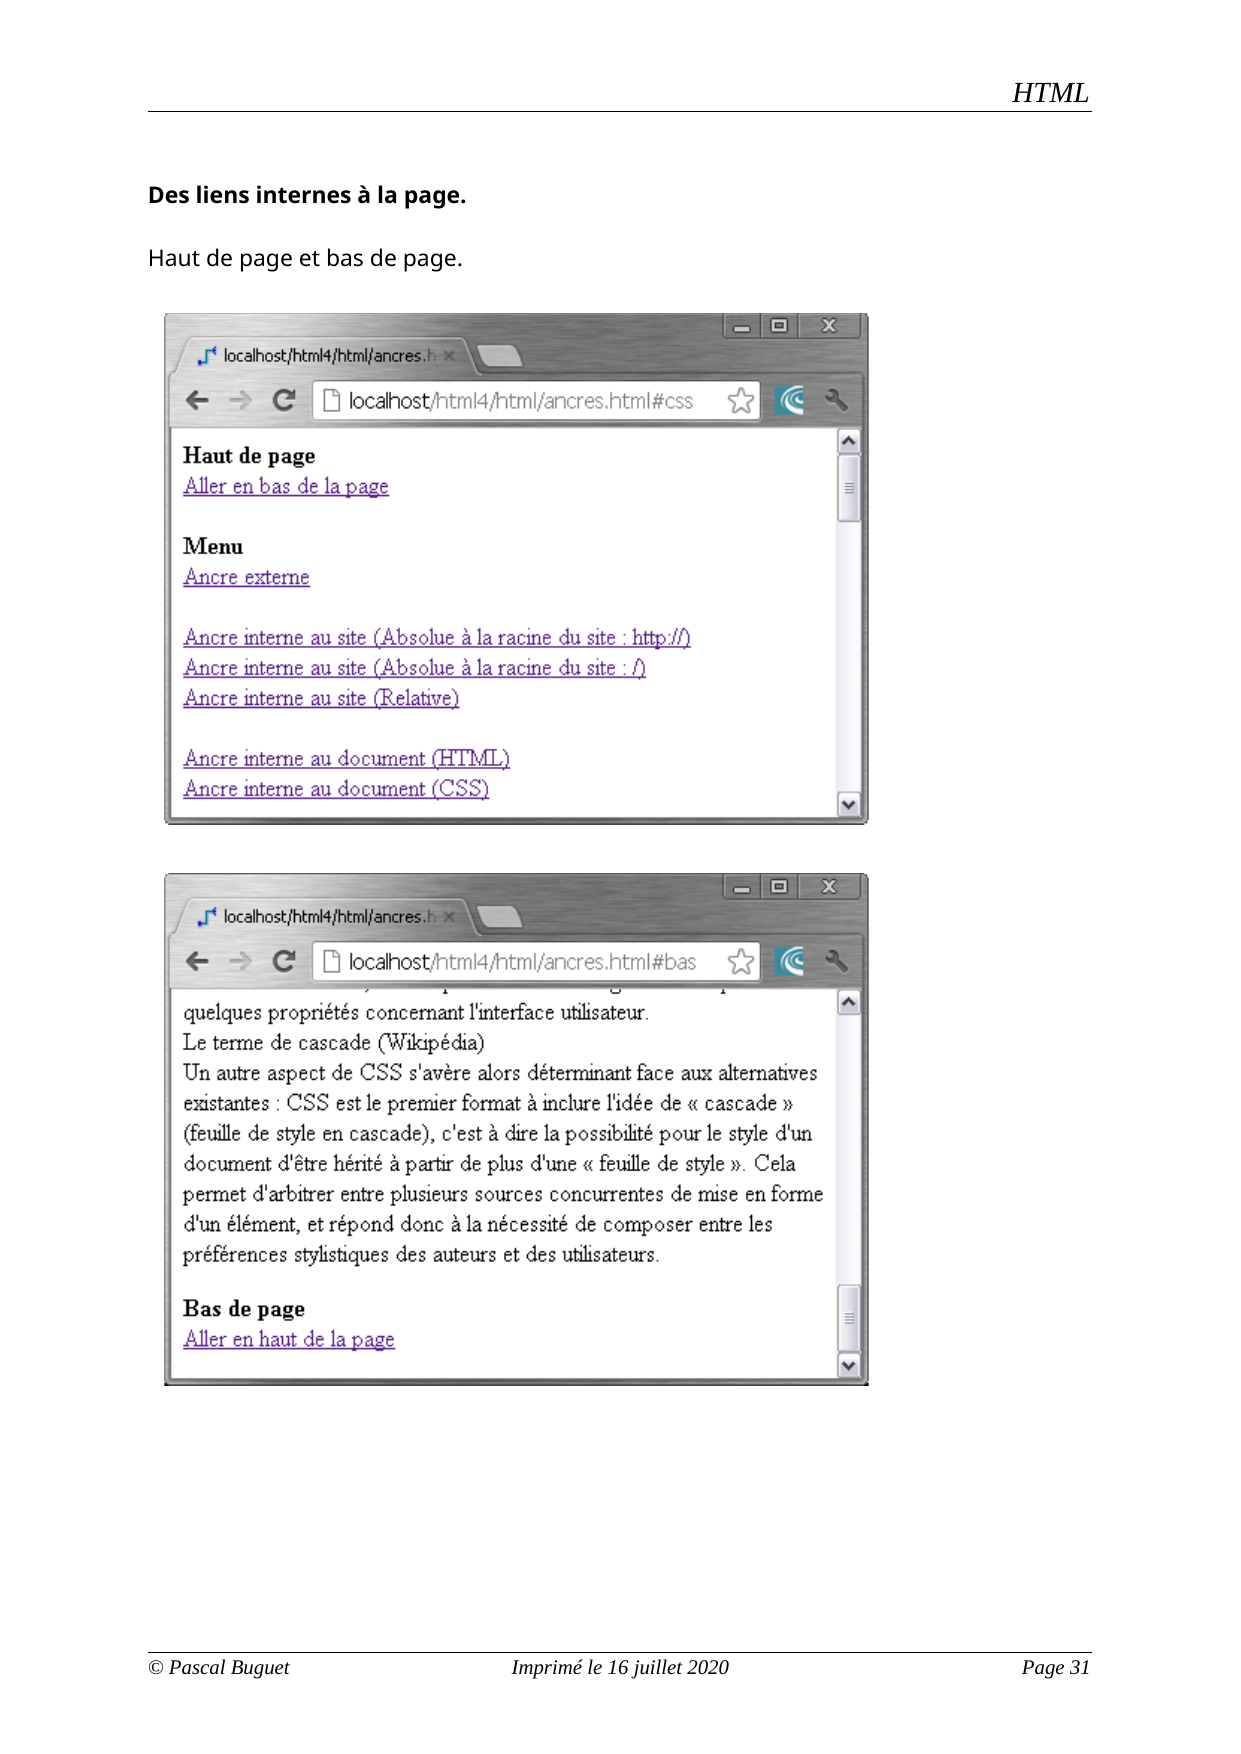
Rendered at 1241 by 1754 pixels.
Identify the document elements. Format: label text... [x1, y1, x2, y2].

text Des liens internes à la page. [148, 179, 1092, 210]
picture [164, 313, 869, 825]
picture [164, 873, 869, 1386]
text Haut de page et bas de page. [148, 241, 1092, 273]
